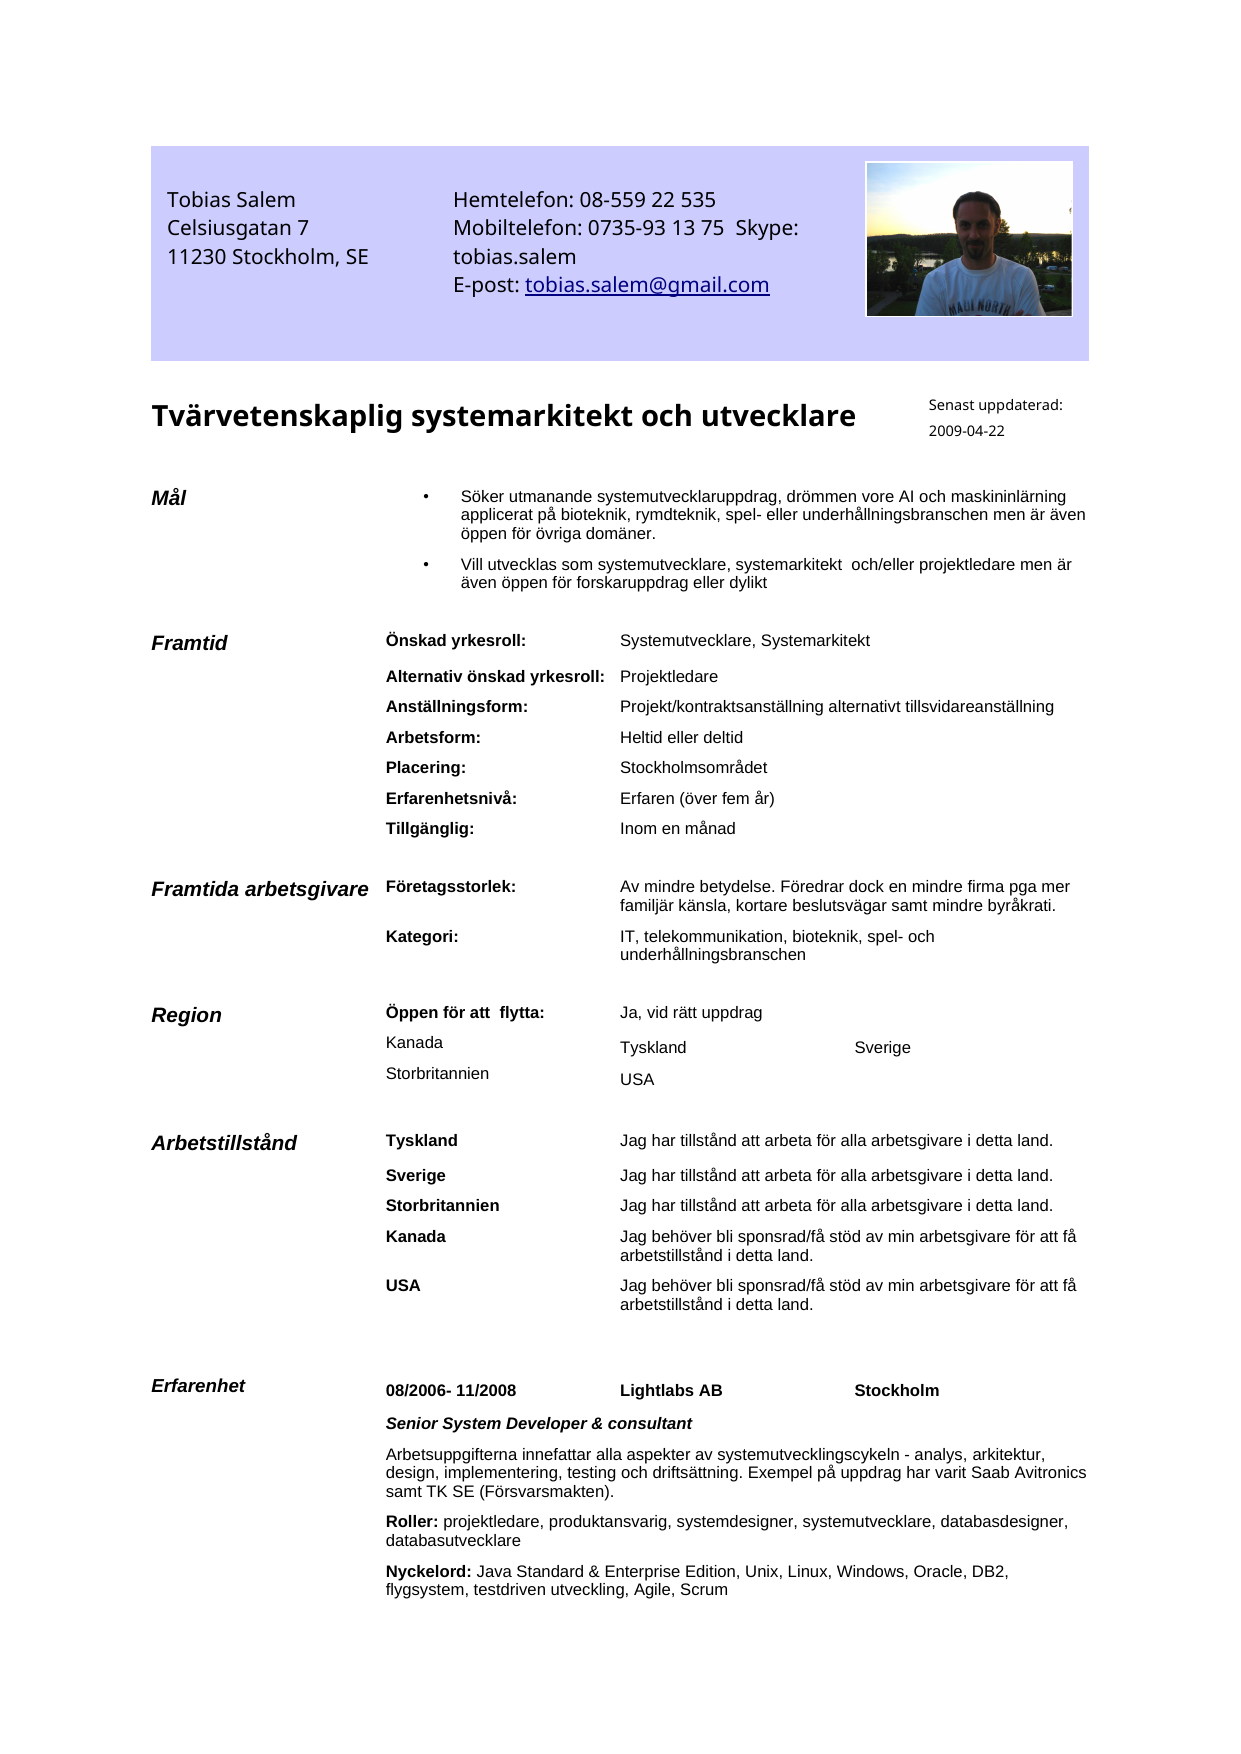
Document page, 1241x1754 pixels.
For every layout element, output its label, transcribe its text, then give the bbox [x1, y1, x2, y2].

table_cell Tillgänglig: [386, 814, 620, 844]
table_cell Kategori: [386, 921, 620, 970]
table_cell Kanada [386, 1221, 620, 1271]
table_cell Jag har tillstånd att arbeta för alla arbetsgivare i detta land. [620, 1160, 1089, 1191]
table_cell [151, 753, 386, 783]
table_cell Alternativ önskad yrkesroll: [386, 661, 620, 691]
table_header Öppen för att flytta: [386, 998, 620, 1033]
table_cell Arbetsform: [386, 722, 620, 752]
table_cell Heltid eller deltid [620, 722, 1089, 752]
table_cell Inom en månad [620, 814, 1089, 844]
table_cell USA [386, 1271, 620, 1320]
table_cell Storbritannien [386, 1191, 620, 1221]
table_header Framtida arbetsgivare [151, 872, 386, 921]
table_header Företagsstorlek: [386, 872, 620, 921]
table_cell Stockholmsområdet [620, 753, 1089, 783]
table_header Systemutvecklare, Systemarkitekt [620, 626, 1089, 661]
table_cell [151, 1439, 386, 1605]
table_header Stockholm [854, 1375, 1089, 1408]
table_header Söker utmanande systemutvecklaruppdrag, drömmen vore AI och maskininlärning applicerat på bioteknik, rymdteknik, spel- eller underhållningsbranschen men är även öppen för övriga domäner. Vill utvecklas som systemutvecklare, systemarkitekt och/eller projektledare men är även öppen för forskaruppdrag eller dylikt [386, 481, 1089, 598]
table_cell USA [620, 1064, 854, 1097]
table_header Erfarenhet [151, 1375, 386, 1408]
table_cell Anställningsform: [386, 691, 620, 722]
table_cell Jag behöver bli sponsrad/få stöd av min arbetsgivare för att få arbetstillstånd i detta land. [620, 1271, 1089, 1320]
table_cell Placering: [386, 753, 620, 783]
table_cell [151, 1064, 386, 1097]
table_cell Sverige [386, 1160, 620, 1191]
table_cell Sverige [854, 1033, 1089, 1064]
table_cell [854, 1064, 1089, 1097]
table_cell Tyskland [620, 1033, 854, 1064]
table_cell [151, 661, 386, 691]
table_cell Storbritannien [386, 1064, 620, 1097]
table_cell [151, 1221, 386, 1271]
table_cell [151, 1409, 386, 1439]
table_header Tvärvetenskaplig systemarkitekt och utvecklare [151, 389, 929, 453]
table_header 08/2006- 11/2008 [386, 1375, 620, 1408]
table_cell Kanada [386, 1033, 620, 1064]
table_cell [151, 1033, 386, 1064]
picture [867, 163, 1072, 316]
table_cell Projekt/kontraktsanställning alternativt tillsvidareanställning [620, 691, 1089, 722]
table_cell Jag behöver bli sponsrad/få stöd av min arbetsgivare för att få arbetstillstånd i detta land. [620, 1221, 1089, 1271]
table_cell [151, 783, 386, 813]
table_header Tyskland [386, 1125, 620, 1160]
table_header Av mindre betydelse. Föredrar dock en mindre firma pga mer familjär känsla, kortare beslutsvägar samt mindre byråkrati. [620, 872, 1089, 921]
table_header Arbetstillstånd [151, 1125, 386, 1160]
table_cell Projektledare [620, 661, 1089, 691]
table_header Lightlabs AB [620, 1375, 854, 1408]
table_header Senast uppdaterad: 2009-04-22 [929, 389, 1089, 453]
table_cell Jag har tillstånd att arbeta för alla arbetsgivare i detta land. [620, 1191, 1089, 1221]
table_header Ja, vid rätt uppdrag [620, 998, 1089, 1033]
table_header Region [151, 998, 386, 1033]
table_header Önskad yrkesroll: [386, 626, 620, 661]
table_cell IT, telekommunikation, bioteknik, spel- och underhållningsbranschen [620, 921, 1089, 970]
table_header Jag har tillstånd att arbeta för alla arbetsgivare i detta land. [620, 1125, 1089, 1160]
table_cell [151, 1271, 386, 1320]
table_cell Erfarenhetsnivå: [386, 783, 620, 813]
table_cell [151, 1191, 386, 1221]
table_cell [151, 814, 386, 844]
table_header Tobias Salem Celsiusgatan 7 11230 Stockholm, SE [151, 146, 437, 361]
table_cell [151, 691, 386, 722]
table_cell [151, 1160, 386, 1191]
table_cell Erfaren (över fem år) [620, 783, 1089, 813]
table_header Hemtelefon: 08-559 22 535 Mobiltelefon: 0735-93 13 75 Skype: tobias.salem E-post: tobias.salem@gmail.com [437, 146, 850, 361]
table_header Mål [151, 481, 386, 598]
table_header Framtid [151, 626, 386, 661]
table_cell [151, 921, 386, 970]
table_cell Arbetsuppgifterna innefattar alla aspekter av systemutvecklingscykeln - analys, arkitektur, design, implementering, testing och driftsättning. Exempel på uppdrag har varit Saab Avitronics samt TK SE (Försvarsmakten). Roller: projektledare, produktansvarig, systemdesigner, systemutvecklare, databasdesigner, databasutvecklare Nyckelord: Java Standard & Enterprise Edition, Unix, Linux, Windows, Oracle, DB2, flygsystem, testdriven utveckling, Agile, Scrum [386, 1439, 1089, 1605]
table_cell Senior System Developer & consultant [386, 1409, 1089, 1439]
table_cell [151, 722, 386, 752]
table_header [850, 146, 1089, 361]
